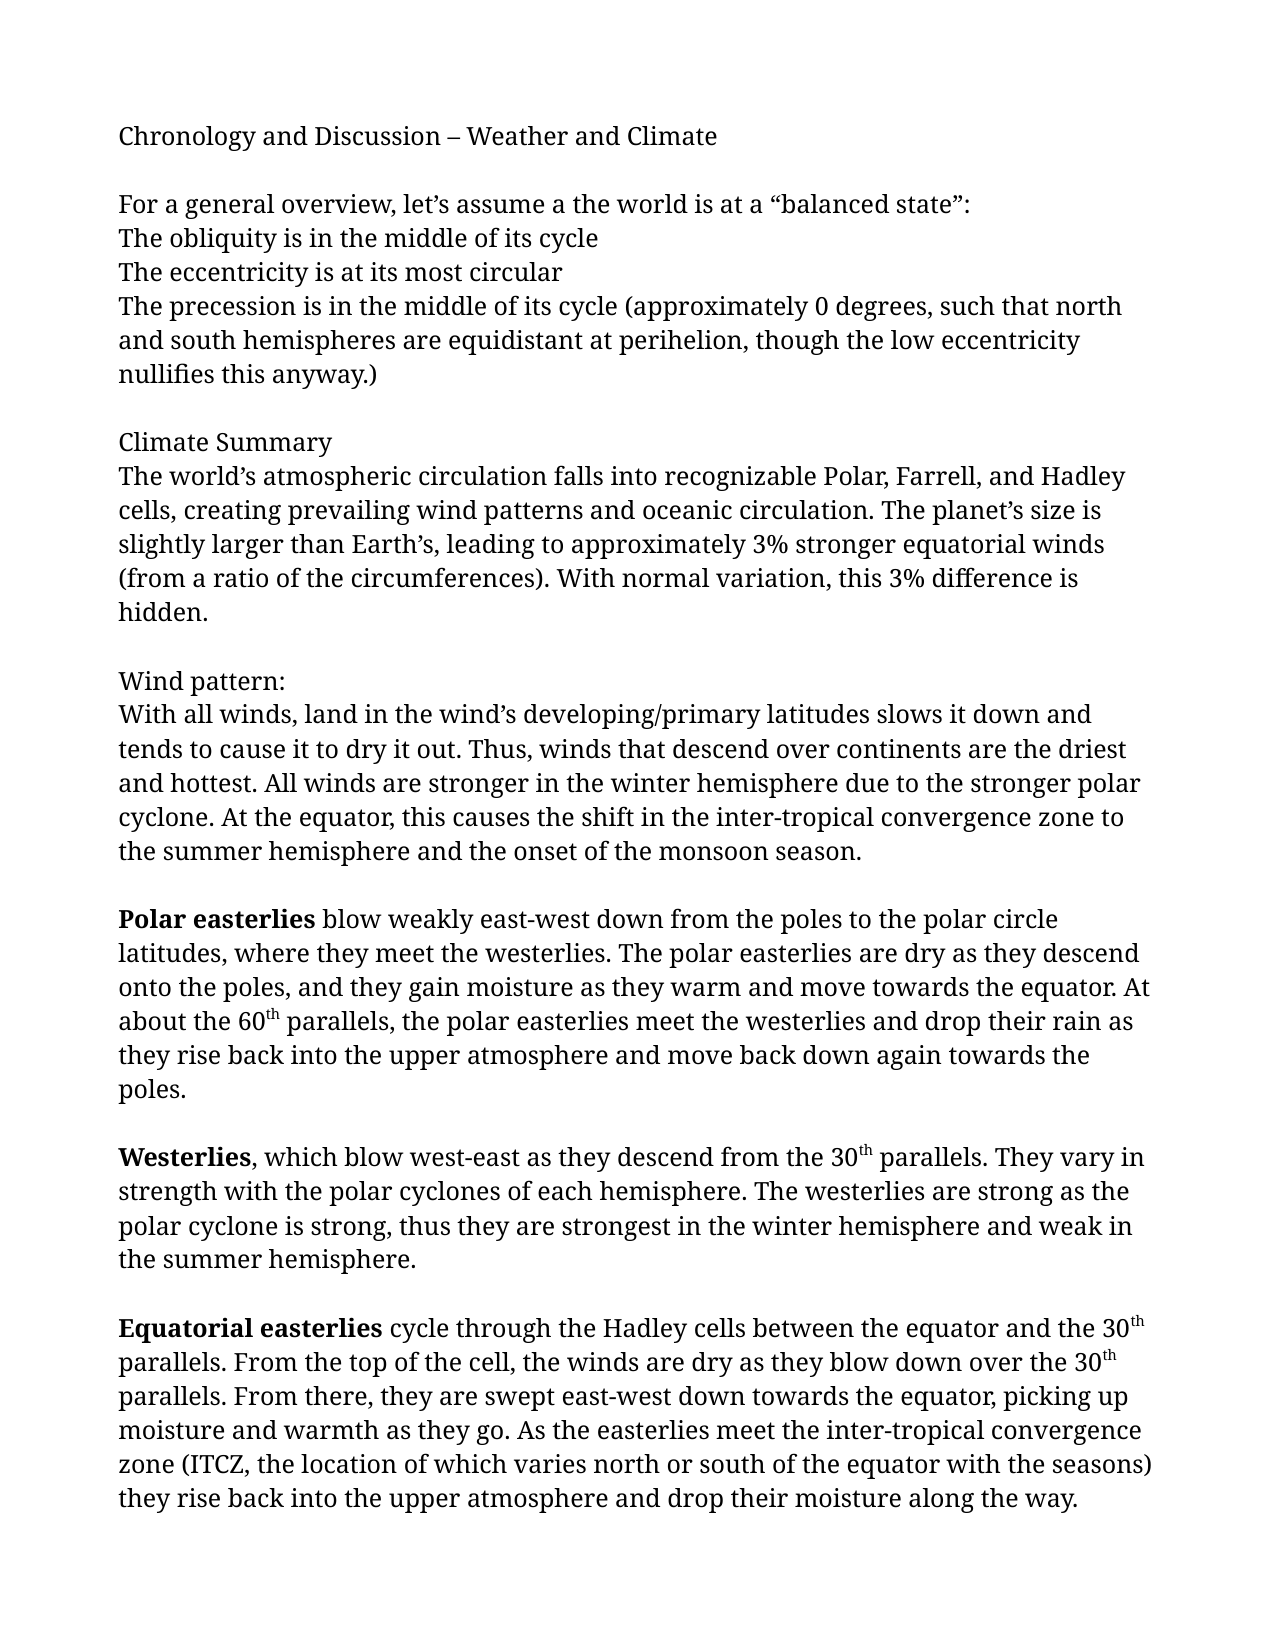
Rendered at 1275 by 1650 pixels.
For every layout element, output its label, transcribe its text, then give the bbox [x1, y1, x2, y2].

text The precession is in the middle of its cycle (approximately 0 degrees, such that north and south hemispheres are equidistant at perihelion, though the low eccentricity nullifies this anyway.) [118, 288, 1157, 391]
text Westerlies, which blow west-east as they descend from the 30th parallels. They vary in strength with the polar cyclones of each hemisphere. The westerlies are strong as the polar cyclone is strong, thus they are strongest in the winter hemisphere and weak in the summer hemisphere. [118, 1140, 1157, 1276]
text Climate Summary [118, 425, 1157, 459]
text The world’s atmospheric circulation falls into recognizable Polar, Farrell, and Hadley cells, creating prevailing wind patterns and oceanic circulation. The planet’s size is slightly larger than Earth’s, leading to approximately 3% stronger equatorial winds (from a ratio of the circumferences). With normal variation, this 3% difference is hidden. [118, 459, 1157, 629]
text Polar easterlies blow weakly east-west down from the poles to the polar circle latitudes, where they meet the westerlies. The polar easterlies are dry as they descend onto the poles, and they gain moisture as they warm and move towards the equator. At about the 60th parallels, the polar easterlies meet the westerlies and drop their rain as they rise back into the upper atmosphere and move back down again towards the poles. [118, 902, 1157, 1106]
text Chronology and Discussion – Weather and Climate [118, 118, 1157, 152]
text The eccentricity is at its most circular [118, 254, 1157, 288]
text With all winds, land in the wind’s developing/primary latitudes slows it down and tends to cause it to dry it out. Thus, winds that descend over continents are the driest and hottest. All winds are stronger in the winter hemisphere due to the stronger polar cyclone. At the equator, this causes the shift in the inter-tropical convergence zone to the summer hemisphere and the onset of the monsoon season. [118, 697, 1157, 867]
text Wind pattern: [118, 663, 1157, 697]
text Equatorial easterlies cycle through the Hadley cells between the equator and the 30th parallels. From the top of the cell, the winds are dry as they blow down over the 30th parallels. From there, they are swept east-west down towards the equator, picking up moisture and warmth as they go. As the easterlies meet the inter-tropical convergence zone (ITCZ, the location of which varies north or south of the equator with the seasons) they rise back into the upper atmosphere and drop their moisture along the way. [118, 1310, 1157, 1515]
text For a general overview, let’s assume a the world is at a “balanced state”: [118, 186, 1157, 220]
text The obliquity is in the middle of its cycle [118, 220, 1157, 254]
